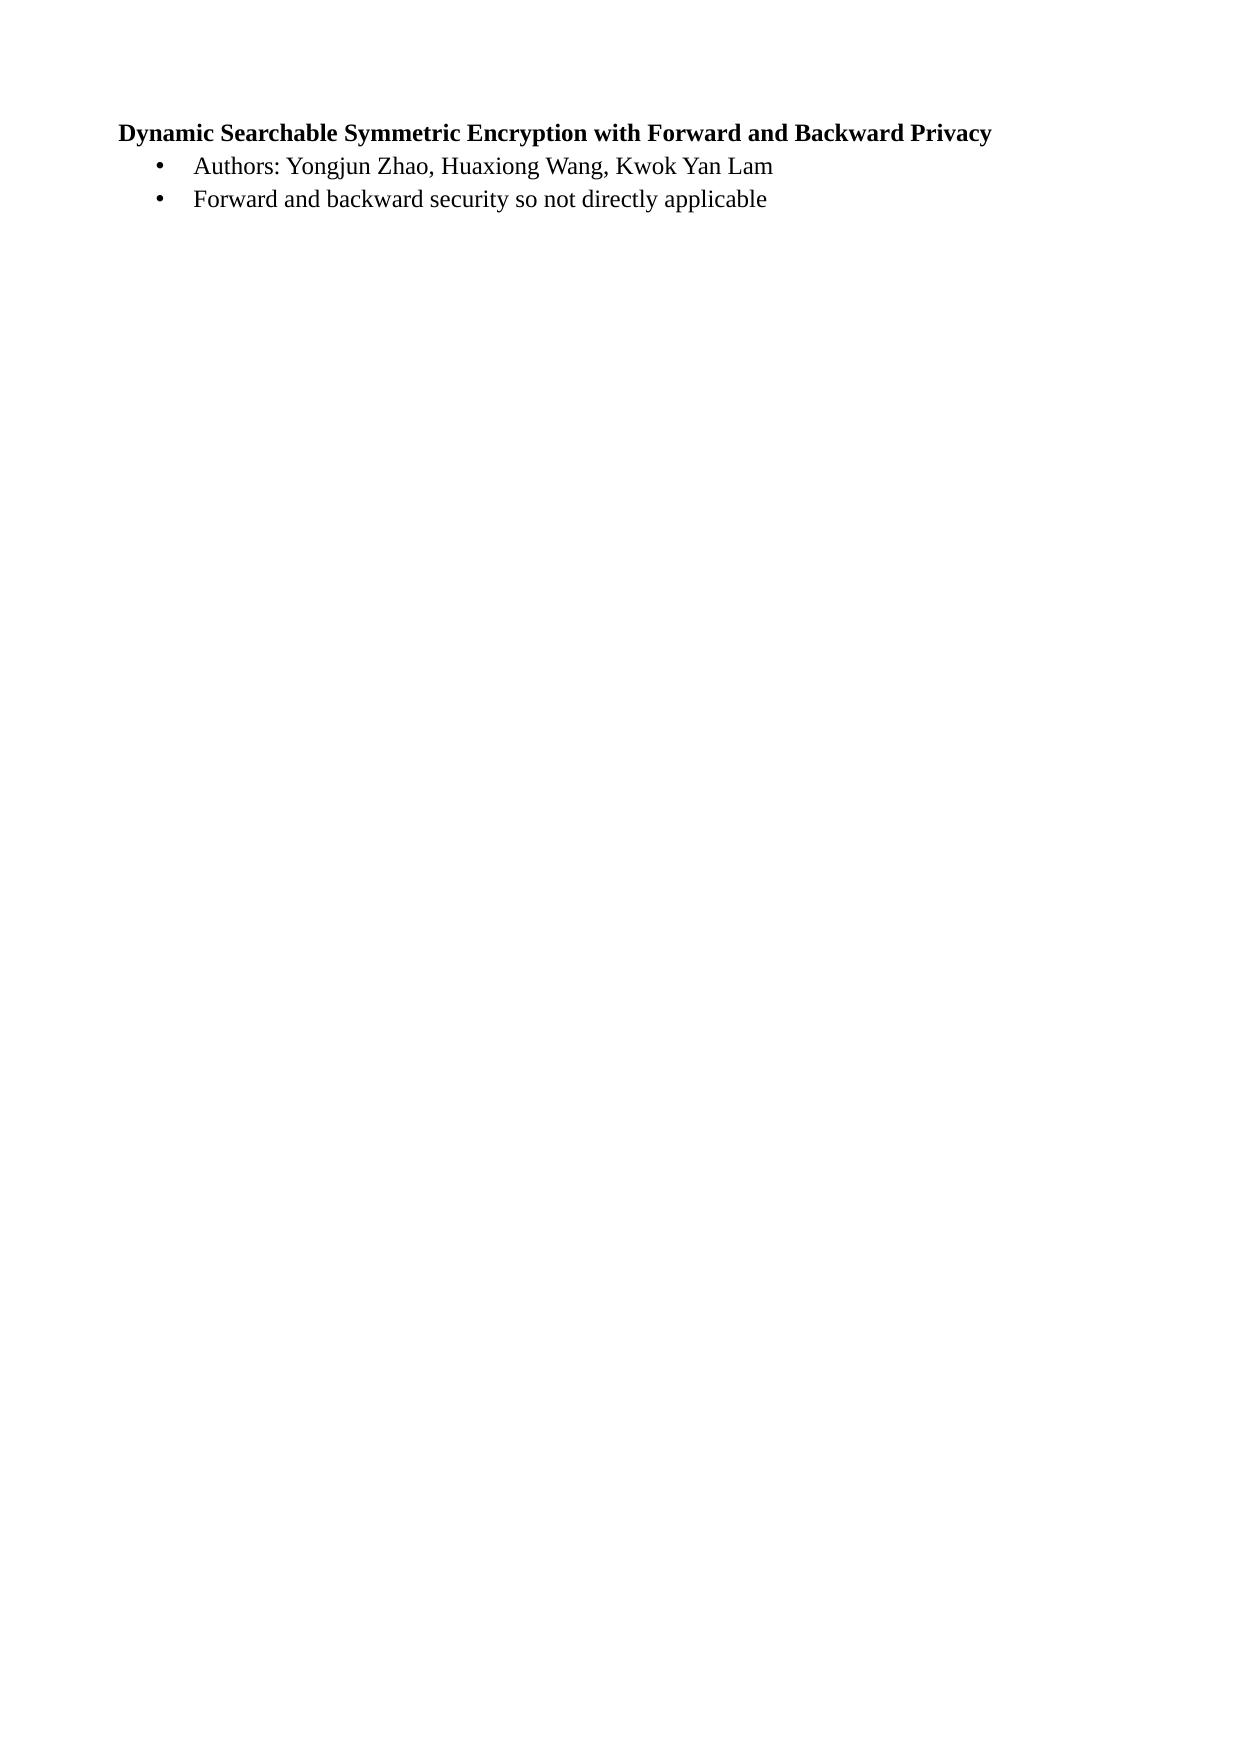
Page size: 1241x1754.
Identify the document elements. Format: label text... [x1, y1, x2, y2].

list Authors: Yongjun Zhao, Huaxiong Wang, Kwok Yan Lam [156, 151, 1122, 180]
list Forward and backward security so not directly applicable [156, 184, 1122, 213]
text Dynamic Searchable Symmetric Encryption with Forward and Backward Privacy [118, 118, 1122, 147]
